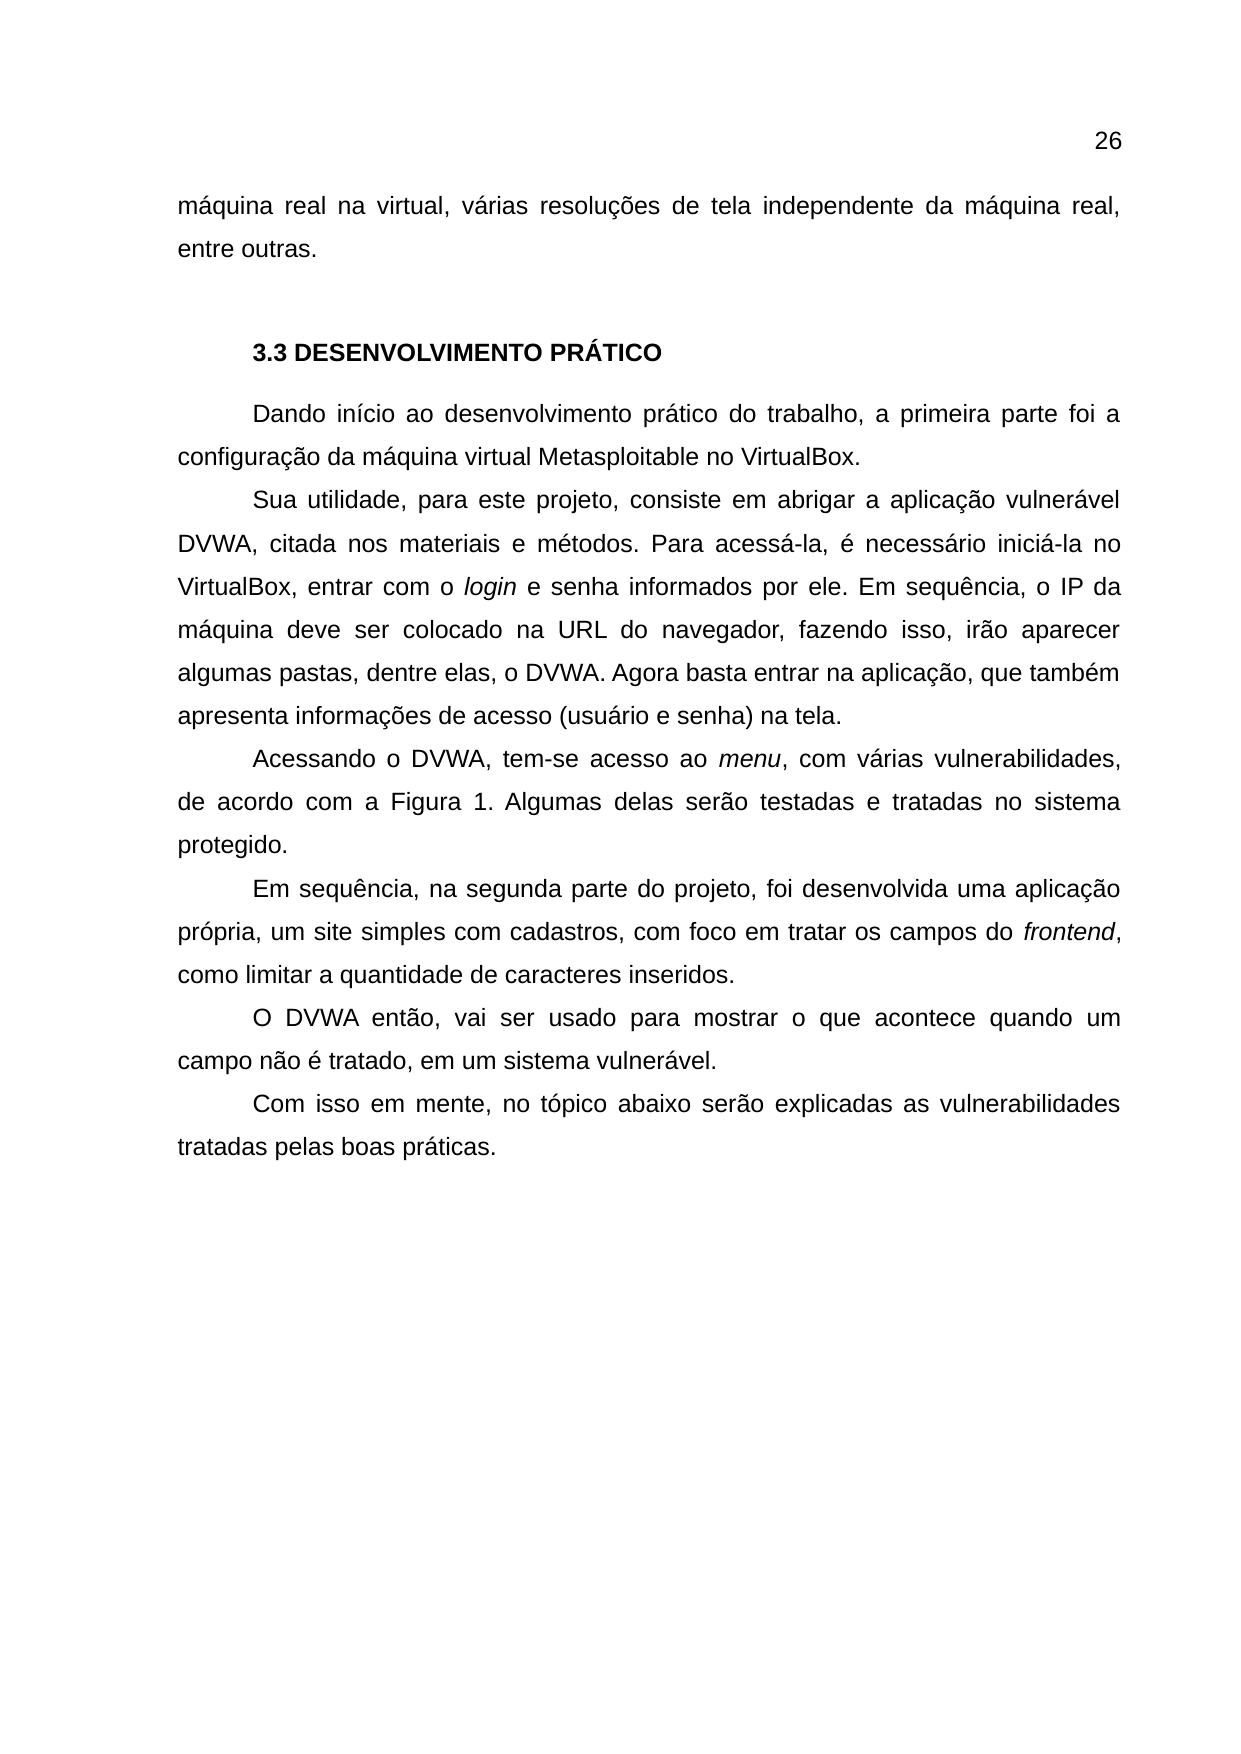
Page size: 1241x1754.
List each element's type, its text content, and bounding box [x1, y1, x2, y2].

text O DVWA então, vai ser usado para mostrar o que acontece quando um campo não é tratado, em um sistema vulnerável. [177, 1003, 1122, 1075]
text Acessando o DVWA, tem-se acesso ao menu, com várias vulnerabilidades, de acordo com a Figura 1. Algumas delas serão testadas e tratadas no sistema protegido. [177, 744, 1122, 859]
text máquina real na virtual, várias resoluções de tela independente da máquina real, entre outras. [177, 191, 1122, 263]
text Dando início ao desenvolvimento prático do trabalho, a primeira parte foi a configuração da máquina virtual Metasploitable no VirtualBox. [177, 399, 1122, 471]
text Em sequência, na segunda parte do projeto, foi desenvolvida uma aplicação própria, um site simples com cadastros, com foco em tratar os campos do frontend, como limitar a quantidade de caracteres inseridos. [177, 873, 1122, 988]
text Com isso em mente, no tópico abaixo serão explicadas as vulnerabilidades tratadas pelas boas práticas. [177, 1089, 1122, 1161]
text Sua utilidade, para este projeto, consiste em abrigar a aplicação vulnerável DVWA, citada nos materiais e métodos. Para acessá-la, é necessário iniciá-la no VirtualBox, entrar com o login e senha informados por ele. Em sequência, o IP da máquina deve ser colocado na URL do navegador, fazendo isso, irão aparecer algumas pastas, dentre elas, o DVWA. Agora basta entrar na aplicação, que também apresenta informações de acesso (usuário e senha) na tela. [177, 485, 1122, 730]
subtitle 3.3 DESENVOLVIMENTO PRÁTICO [215, 338, 1122, 367]
